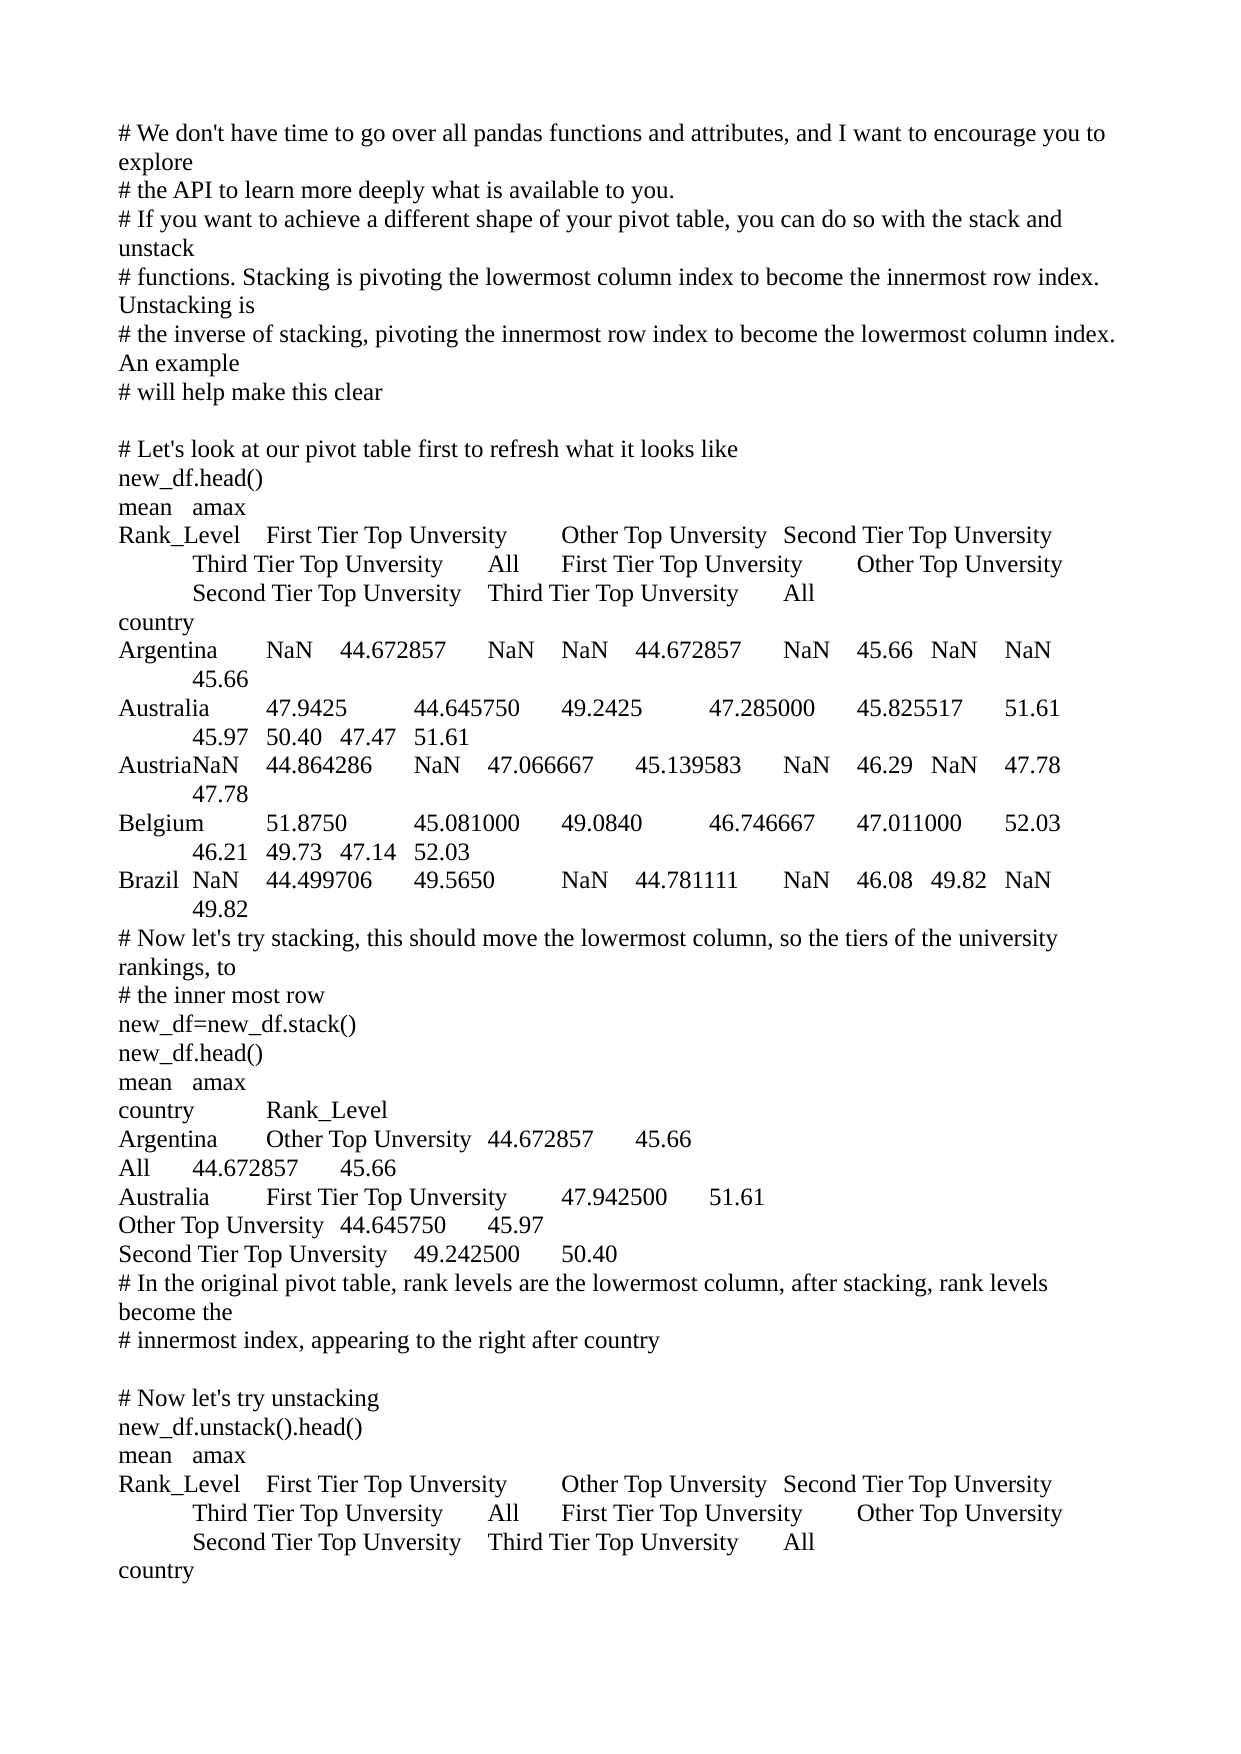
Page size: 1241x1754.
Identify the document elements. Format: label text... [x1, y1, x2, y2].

text Austria NaN 44.864286 NaN 47.066667 45.139583 NaN 46.29 NaN 47.78 47.78 [118, 751, 1122, 808]
text # will help make this clear [118, 377, 1122, 406]
text # Now let's try unstacking [118, 1383, 1122, 1412]
text mean amax [118, 1067, 1122, 1096]
text Argentina NaN 44.672857 NaN NaN 44.672857 NaN 45.66 NaN NaN 45.66 [118, 636, 1122, 693]
text mean amax [118, 1441, 1122, 1469]
text # If you want to achieve a different shape of your pivot table, you can do so with the stack and unstack [118, 204, 1122, 262]
text new_df.head() [118, 463, 1122, 492]
text country Rank_Level [118, 1096, 1122, 1124]
text # We don't have time to go over all pandas functions and attributes, and I want to encourage you to explore [118, 118, 1122, 176]
text new_df.head() [118, 1038, 1122, 1067]
text # functions. Stacking is pivoting the lowermost column index to become the innermost row index. Unstacking is [118, 262, 1122, 319]
text Second Tier Top Unversity 49.242500 50.40 [118, 1239, 1122, 1268]
text Rank_Level First Tier Top Unversity Other Top Unversity Second Tier Top Unversity Third Tier Top Unversity All First Tier Top Unversity Other Top Unversity Second Tier Top Unversity Third Tier Top Unversity All [118, 521, 1122, 607]
text Australia 47.9425 44.645750 49.2425 47.285000 45.825517 51.61 45.97 50.40 47.47 51.61 [118, 693, 1122, 751]
text Belgium 51.8750 45.081000 49.0840 46.746667 47.011000 52.03 46.21 49.73 47.14 52.03 [118, 808, 1122, 866]
text new_df=new_df.stack() [118, 1009, 1122, 1038]
text # the API to learn more deeply what is available to you. [118, 176, 1122, 204]
text # In the original pivot table, rank levels are the lowermost column, after stacking, rank levels become the [118, 1268, 1122, 1326]
text ​ [118, 406, 1122, 434]
text ​ [118, 1354, 1122, 1383]
text mean amax [118, 492, 1122, 521]
text Brazil NaN 44.499706 49.5650 NaN 44.781111 NaN 46.08 49.82 NaN 49.82 [118, 866, 1122, 923]
text # Let's look at our pivot table first to refresh what it looks like [118, 434, 1122, 463]
text # Now let's try stacking, this should move the lowermost column, so the tiers of the university rankings, to [118, 923, 1122, 981]
text Other Top Unversity 44.645750 45.97 [118, 1211, 1122, 1239]
text country [118, 607, 1122, 636]
text All 44.672857 45.66 [118, 1153, 1122, 1182]
text Australia First Tier Top Unversity 47.942500 51.61 [118, 1182, 1122, 1211]
text new_df.unstack().head() [118, 1412, 1122, 1441]
text Rank_Level First Tier Top Unversity Other Top Unversity Second Tier Top Unversity Third Tier Top Unversity All First Tier Top Unversity Other Top Unversity Second Tier Top Unversity Third Tier Top Unversity All [118, 1469, 1122, 1556]
text # the inner most row [118, 981, 1122, 1009]
text Argentina Other Top Unversity 44.672857 45.66 [118, 1124, 1122, 1153]
text # innermost index, appearing to the right after country [118, 1326, 1122, 1354]
text # the inverse of stacking, pivoting the innermost row index to become the lowermost column index. An example [118, 319, 1122, 377]
text country [118, 1556, 1122, 1584]
